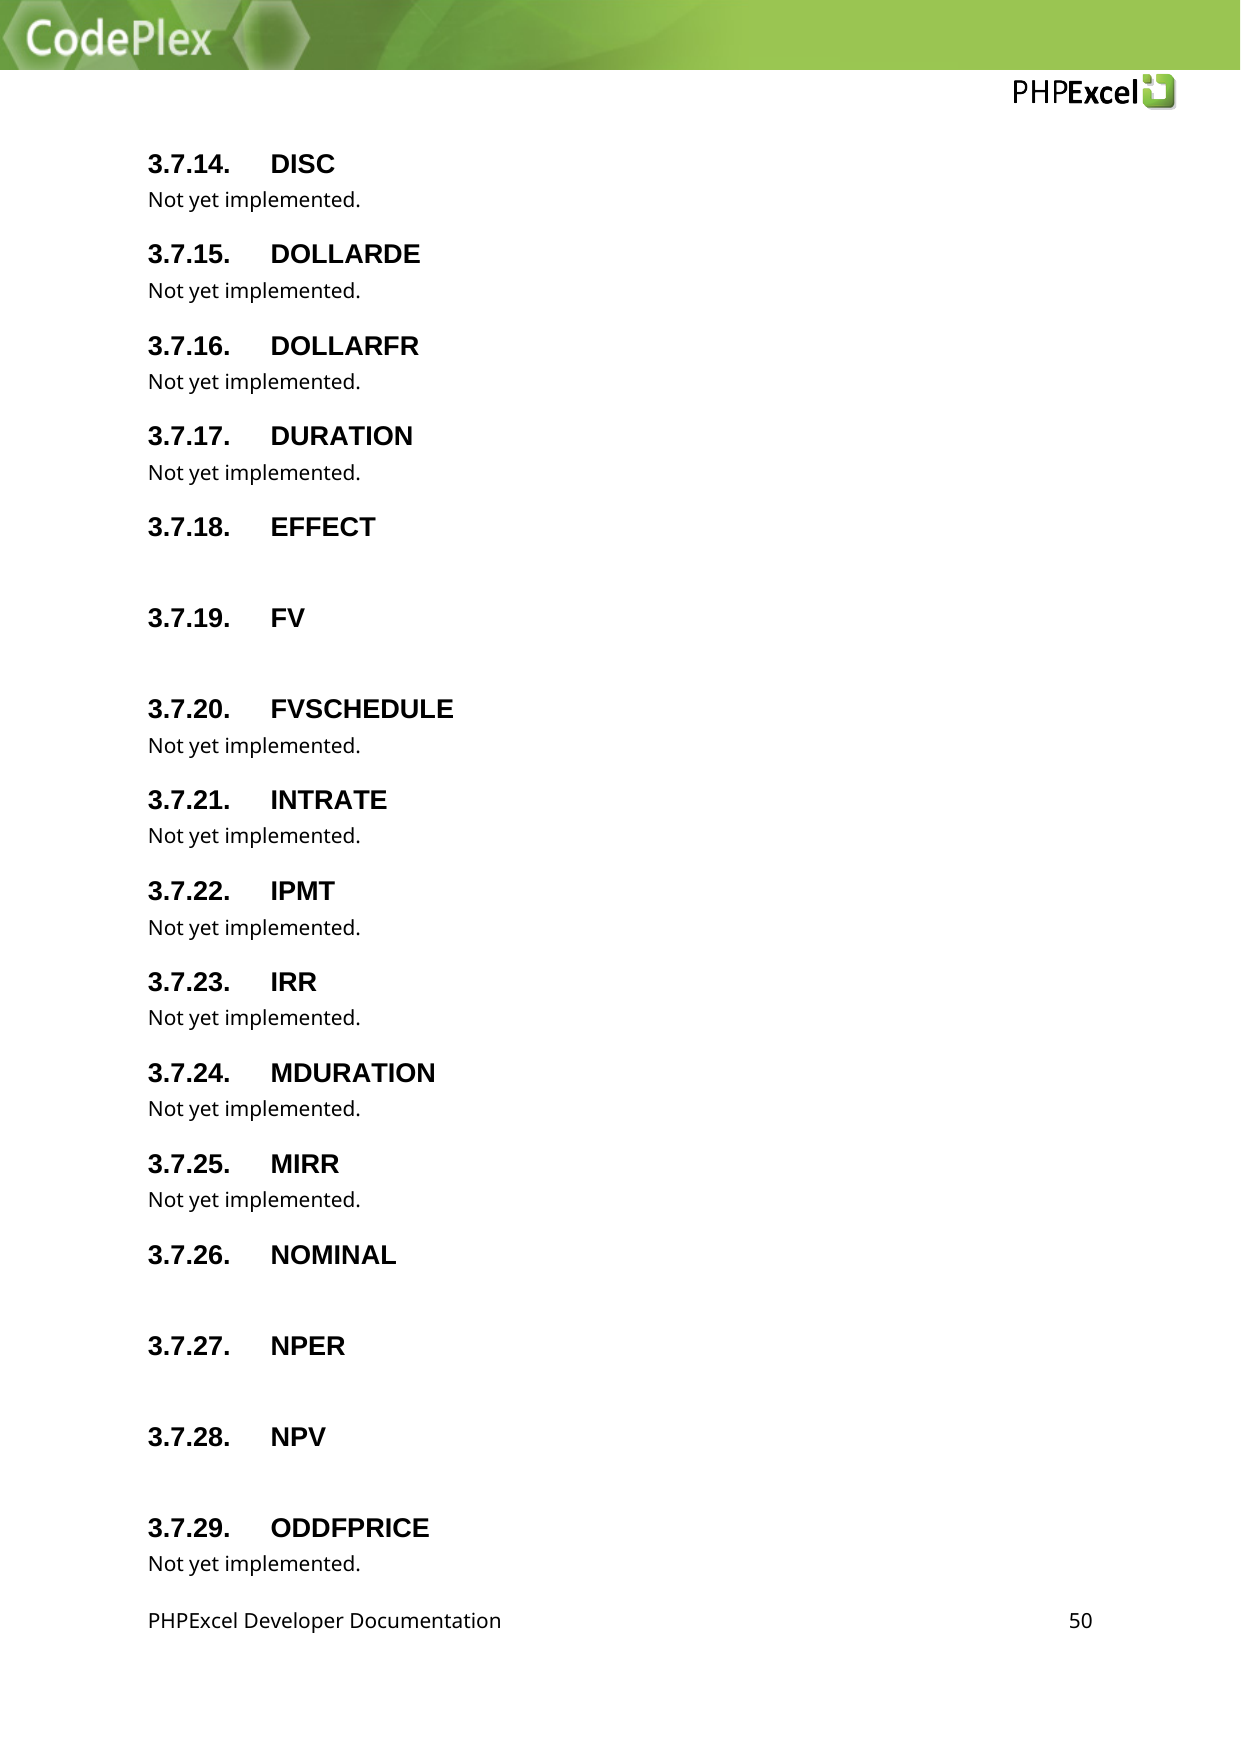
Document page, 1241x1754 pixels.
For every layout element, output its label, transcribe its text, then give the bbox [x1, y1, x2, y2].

text Not yet implemented. [148, 913, 1093, 941]
subtitle EFFECT [148, 511, 1093, 543]
subtitle MIRR [148, 1148, 1093, 1179]
text Not yet implemented. [148, 1094, 1093, 1123]
subtitle DURATION [148, 420, 1093, 452]
subtitle FV [148, 602, 1093, 633]
text Not yet implemented. [148, 276, 1093, 304]
subtitle DOLLARDE [148, 238, 1093, 270]
text Not yet implemented. [148, 185, 1093, 213]
text Not yet implemented. [148, 367, 1093, 395]
text Not yet implemented. [148, 1003, 1093, 1032]
subtitle DISC [148, 148, 1093, 179]
subtitle MDURATION [148, 1057, 1093, 1088]
subtitle ODDFPRICE [148, 1512, 1093, 1543]
subtitle NPER [148, 1330, 1093, 1361]
text Not yet implemented. [148, 822, 1093, 850]
text Not yet implemented. [148, 1549, 1093, 1578]
subtitle IPMT [148, 875, 1093, 906]
subtitle INTRATE [148, 784, 1093, 815]
subtitle NOMINAL [148, 1239, 1093, 1270]
subtitle NPV [148, 1421, 1093, 1452]
subtitle IRR [148, 966, 1093, 997]
text Not yet implemented. [148, 458, 1093, 486]
text Not yet implemented. [148, 731, 1093, 759]
subtitle FVSCHEDULE [148, 693, 1093, 724]
subtitle DOLLARFR [148, 329, 1093, 361]
text Not yet implemented. [148, 1185, 1093, 1214]
